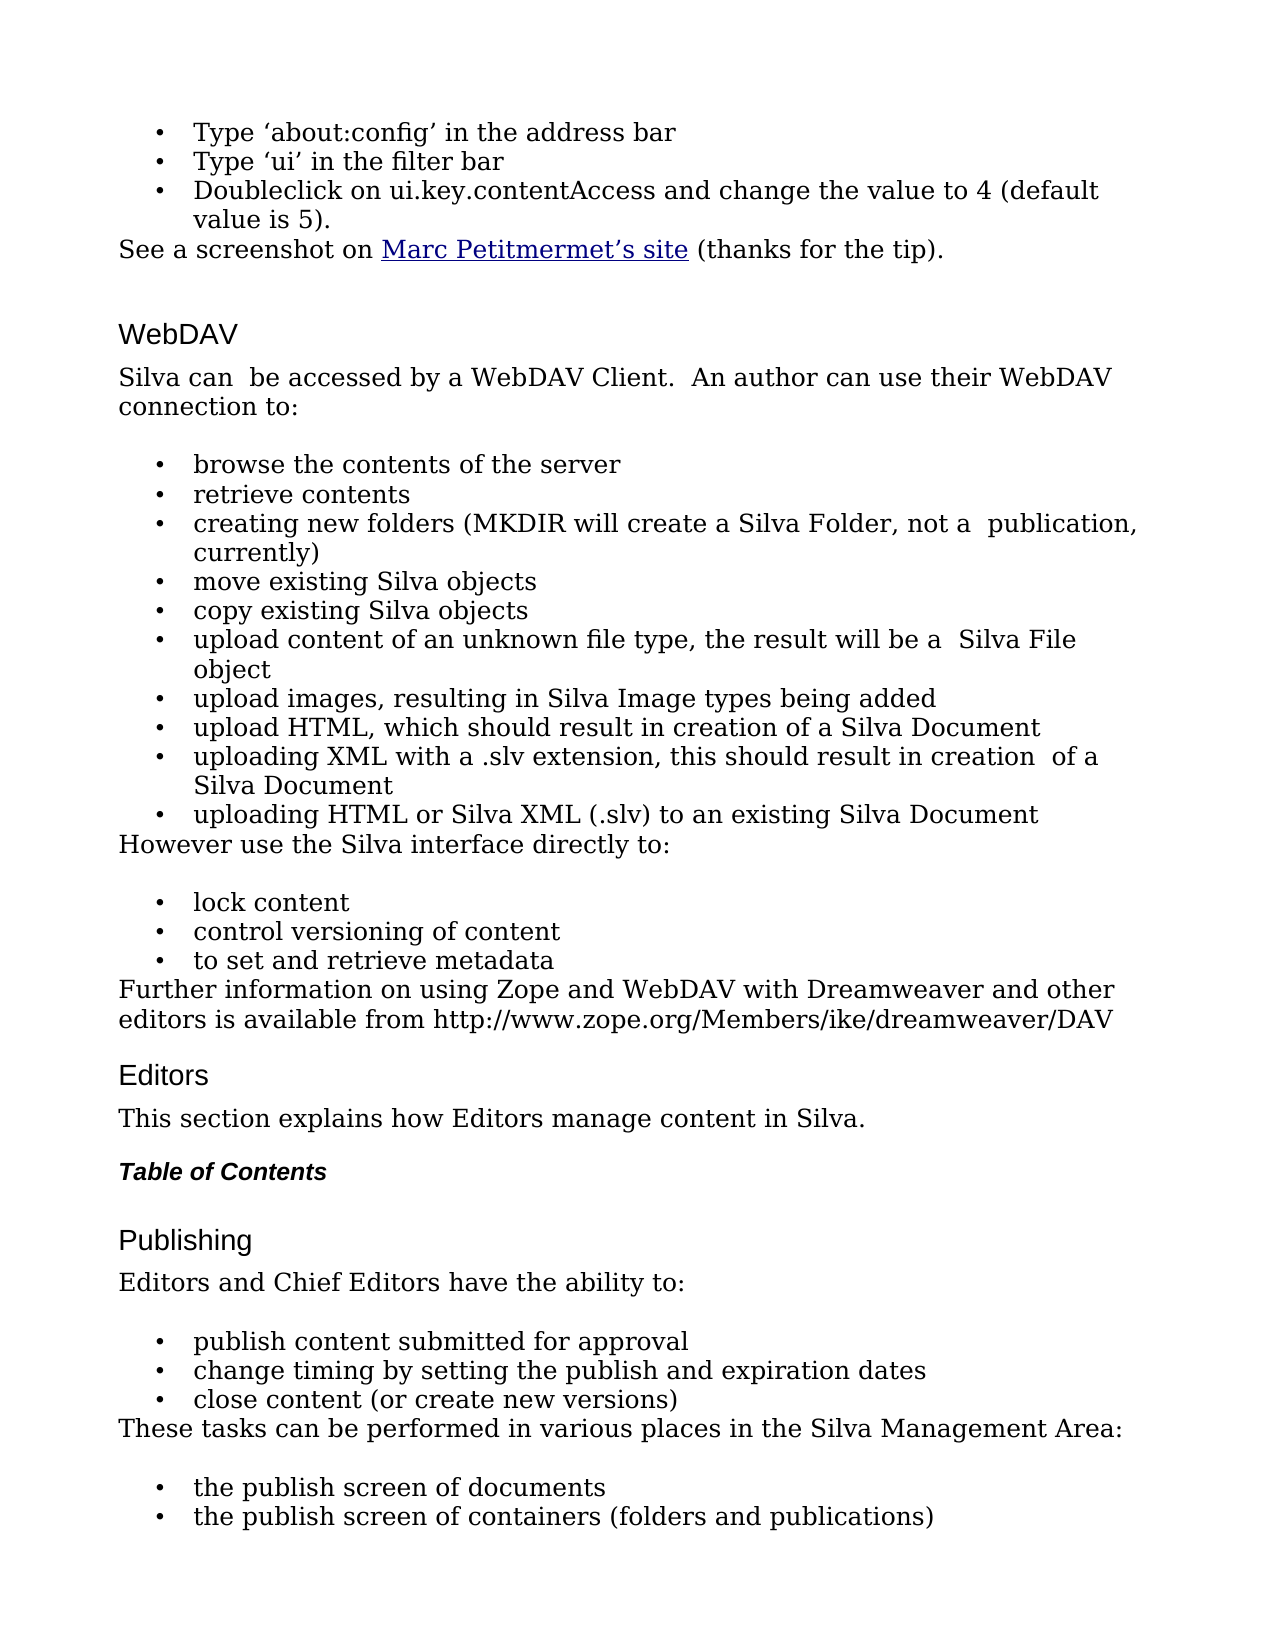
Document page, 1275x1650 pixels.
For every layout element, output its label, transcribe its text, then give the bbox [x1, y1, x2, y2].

text Editors and Chief Editors have the ability to: [118, 1269, 1157, 1327]
text However use the Silva interface directly to: [118, 830, 1157, 888]
list copy existing Silva objects [156, 597, 1157, 626]
subtitle Table of Contents [118, 1158, 1157, 1186]
list uploading XML with a .slv extension, this should result in creation of a Silva Document [156, 742, 1157, 801]
list uploading HTML or Silva XML (.slv) to an existing Silva Document [156, 801, 1157, 830]
subtitle Publishing [118, 1223, 1157, 1256]
list Type ‘about:config’ in the address bar [156, 118, 1157, 147]
list lock content [156, 888, 1157, 917]
list creating new folders (MKDIR will create a Silva Folder, not a publication, currently) [156, 509, 1157, 567]
list change timing by setting the publish and expiration dates [156, 1356, 1157, 1385]
text This section explains how Editors manage content in Silva. [118, 1104, 1157, 1133]
list browse the contents of the server [156, 451, 1157, 480]
list upload HTML, which should result in creation of a Silva Document [156, 713, 1157, 742]
subtitle WebDAV [118, 318, 1157, 351]
list Doubleclick on ui.key.contentAccess and change the value to 4 (default value is 5). [156, 176, 1157, 235]
list Type ‘ui’ in the filter bar [156, 147, 1157, 176]
list the publish screen of documents [156, 1473, 1157, 1502]
list control versioning of content [156, 917, 1157, 947]
list to set and retrieve metadata [156, 947, 1157, 976]
list retrieve contents [156, 480, 1157, 509]
list publish content submitted for approval [156, 1327, 1157, 1356]
text Further information on using Zope and WebDAV with Dreamweaver and other editors is available from http://www.zope.org/Members/ike/dreamweaver/DAV [118, 976, 1157, 1034]
list move existing Silva objects [156, 567, 1157, 597]
list close content (or create new versions) [156, 1385, 1157, 1414]
list the publish screen of containers (folders and publications) [156, 1502, 1157, 1531]
text These tasks can be performed in various places in the Silva Management Area: [118, 1414, 1157, 1473]
subtitle Editors [118, 1059, 1157, 1092]
text Silva can be accessed by a WebDAV Client. An author can use their WebDAV connection to: [118, 363, 1157, 451]
list upload content of an unknown file type, the result will be a Silva File object [156, 626, 1157, 684]
list upload images, resulting in Silva Image types being added [156, 684, 1157, 713]
text See a screenshot on Marc Petitmermet’s site (thanks for the tip). [118, 235, 1157, 293]
